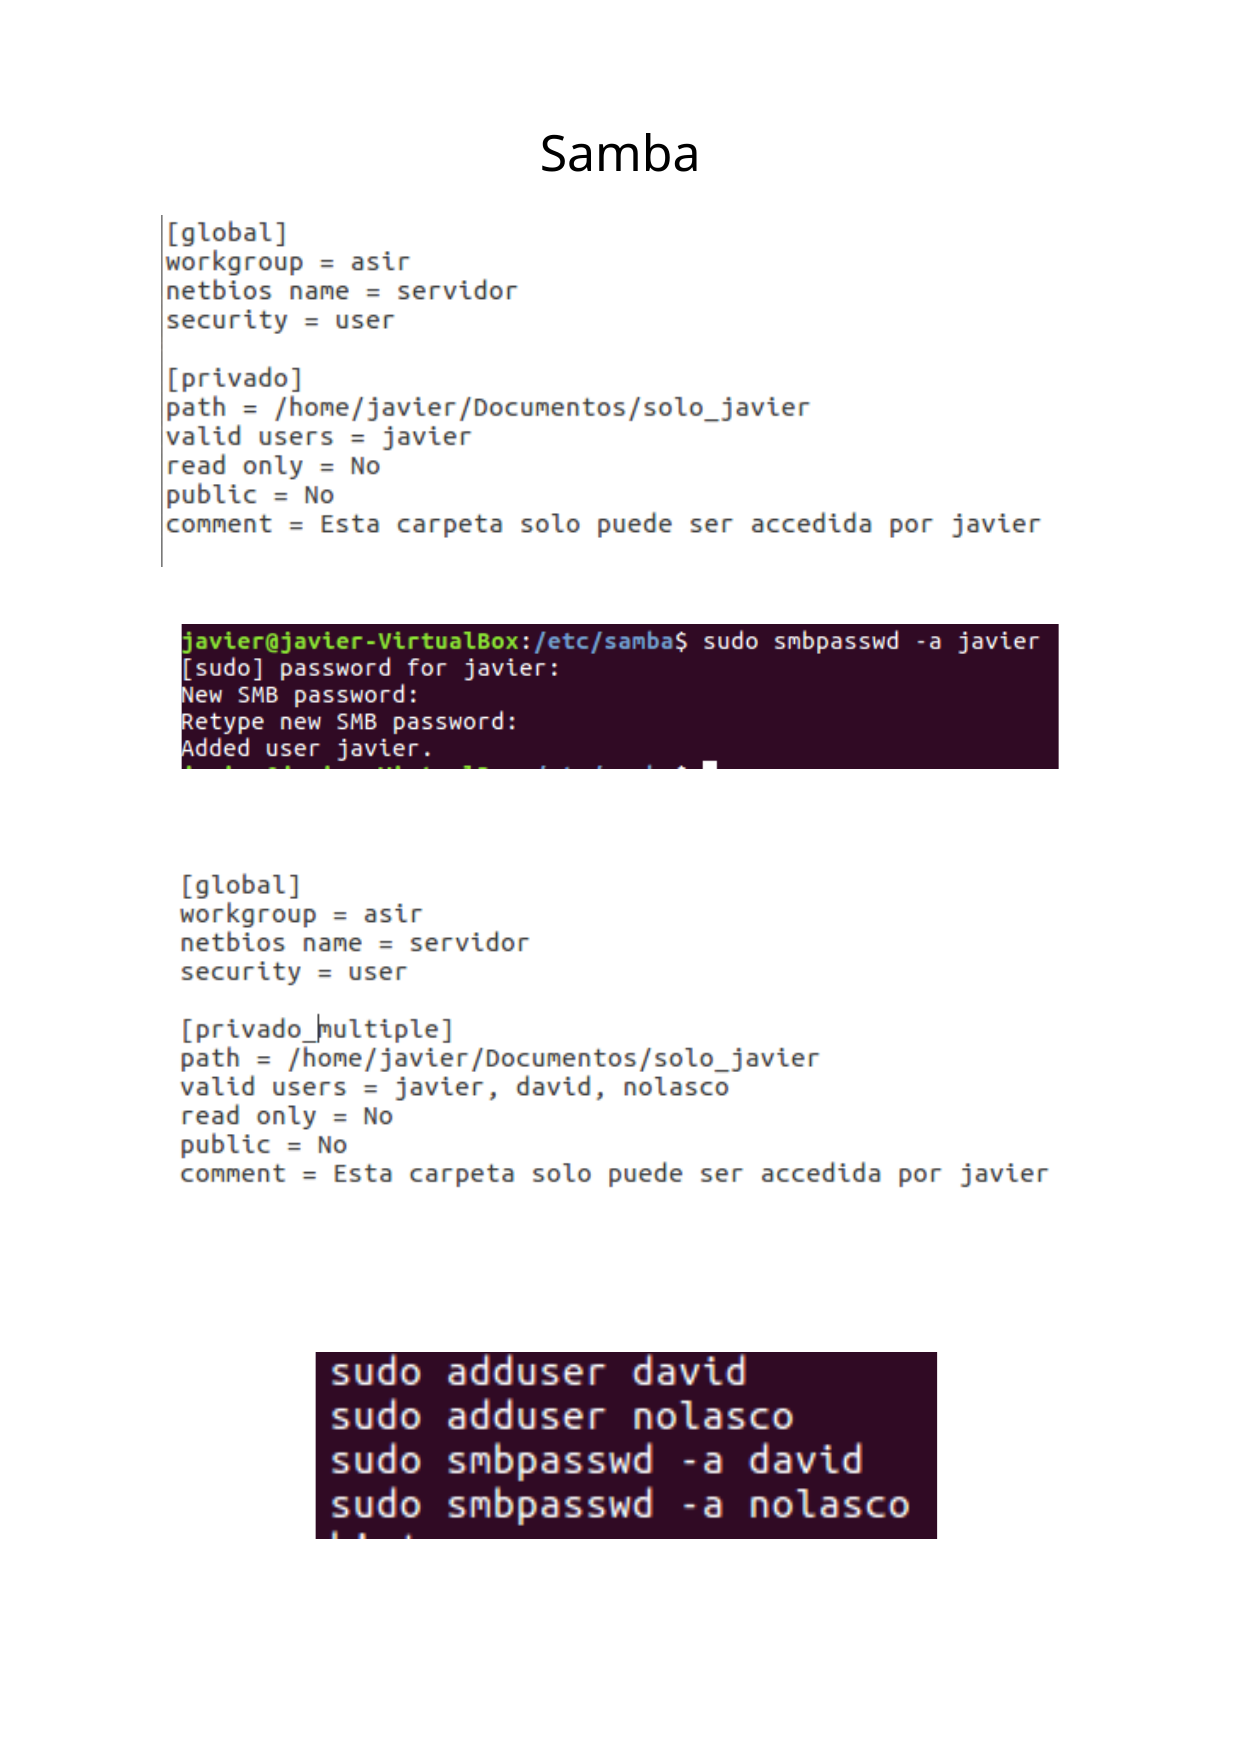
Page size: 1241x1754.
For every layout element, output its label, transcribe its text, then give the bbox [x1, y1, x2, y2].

picture [181, 624, 1059, 769]
picture [161, 215, 1079, 567]
picture [315, 1352, 938, 1539]
text Samba [118, 118, 1122, 186]
picture [177, 865, 1073, 1206]
